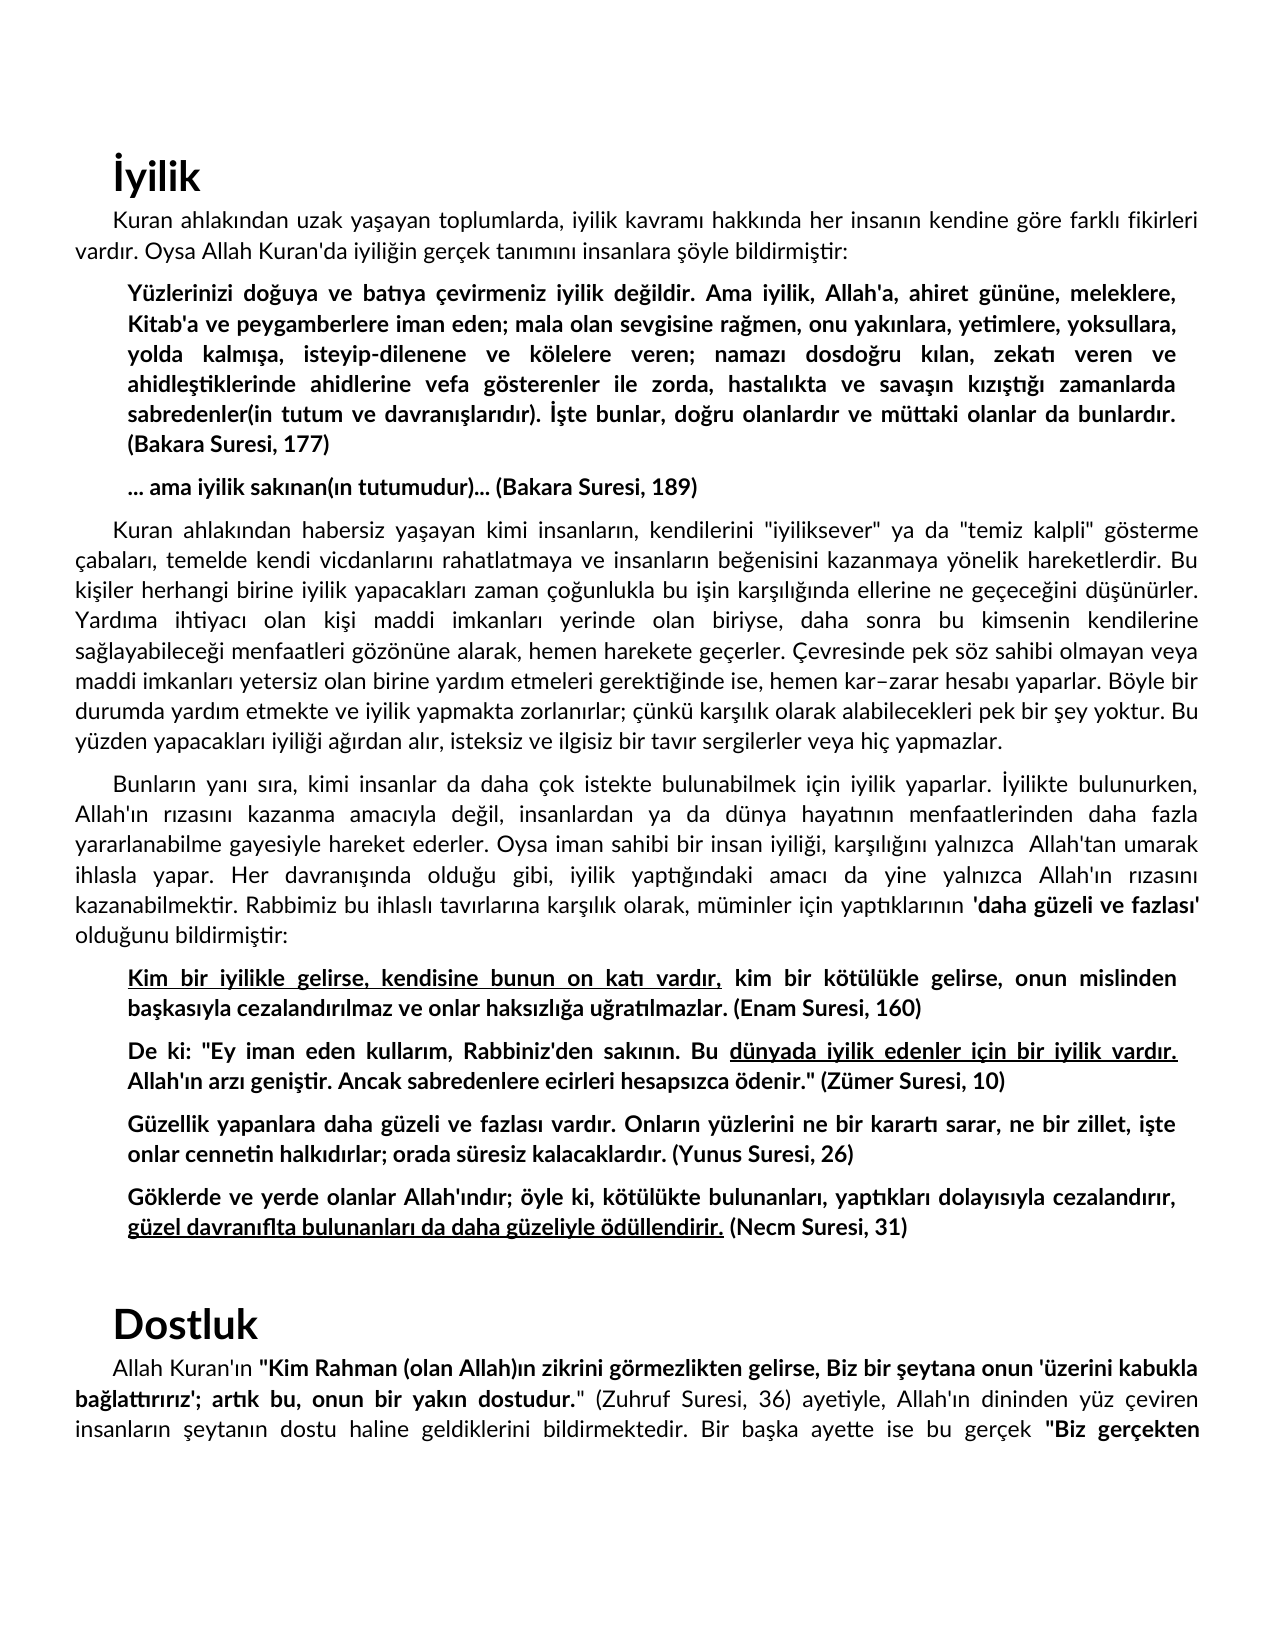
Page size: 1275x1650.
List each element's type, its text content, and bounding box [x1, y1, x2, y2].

text Yüzlerinizi doğuya ve batıya çevirmeniz iyilik değildir. Ama iyilik, Allah'a, ahiret gününe, meleklere, Kitab'a ve peygamberlere iman eden; mala olan sevgisine rağmen, onu yakınlara, yetimlere, yoksullara, yolda kalmışa, isteyip-dilenene ve kölelere veren; namazı dosdoğru kılan, zekatı veren ve ahidleştiklerinde ahidlerine vefa gösterenler ile zorda, hastalıkta ve savaşın kızıştığı zamanlarda sabredenler(in tutum ve davranışlarıdır). İşte bunlar, doğru olanlardır ve müttaki olanlar da bunlardır. (Bakara Suresi, 177) [127, 279, 1177, 458]
text De ki: "Ey iman eden kullarım, Rabbiniz'den sakının. Bu dünyada iyilik edenler için bir iyilik vardır. Allah'ın arzı geniştir. Ancak sabredenlere ecirleri hesapsızca ödenir." (Zümer Suresi, 10) [127, 1036, 1177, 1094]
text Göklerde ve yerde olanlar Allah'ındır; öyle ki, kötülükte bulunanları, yaptıkları dolayısıyla cezalandırır, güzel davranıﬂta bulunanları da daha güzeliyle ödüllendirir. (Necm Suresi, 31) [127, 1182, 1177, 1240]
text Bunların yanı sıra, kimi insanlar da daha çok istekte bulunabilmek için iyilik yaparlar. İyilikte bulunurken, Allah'ın rızasını kazanma amacıyla değil, insanlardan ya da dünya hayatının menfaatlerinden daha fazla yararlanabilme gayesiyle hareket ederler. Oysa iman sahibi bir insan iyiliği, karşılığını yalnızca Allah'tan umarak ihlasla yapar. Her davranışında olduğu gibi, iyilik yaptığındaki amacı da yine yalnızca Allah'ın rızasını kazanabilmektir. Rabbimiz bu ihlaslı tavırlarına karşılık olarak, müminler için yaptıklarının 'daha güzeli ve fazlası' olduğunu bildirmiştir: [75, 770, 1200, 948]
text ... ama iyilik sakınan(ın tutumudur)... (Bakara Suresi, 189) [127, 473, 1177, 500]
text Kim bir iyilikle gelirse, kendisine bunun on katı vardır, kim bir kötülükle gelirse, onun mislinden başkasıyla cezalandırılmaz ve onlar haksızlığa uğratılmazlar. (Enam Suresi, 160) [127, 963, 1177, 1021]
subtitle İyilik [112, 150, 1200, 200]
text Kuran ahlakından uzak yaşayan toplumlarda, iyilik kavramı hakkında her insanın kendine göre farklı fikirleri vardır. Oysa Allah Kuran'da iyiliğin gerçek tanımını insanlara şöyle bildirmiştir: [75, 206, 1200, 264]
text Allah Kuran'ın "Kim Rahman (olan Allah)ın zikrini görmezlikten gelirse, Biz bir şeytana onun 'üzerini kabukla bağlattırırız'; artık bu, onun bir yakın dostudur." (Zuhruf Suresi, 36) ayetiyle, Allah'ın dininden yüz çeviren insanların şeytanın dostu haline geldiklerini bildirmektedir. Bir başka ayette ise bu gerçek "Biz gerçekten [75, 1354, 1200, 1442]
subtitle Dostluk [112, 1298, 1200, 1348]
text Kuran ahlakından habersiz yaşayan kimi insanların, kendilerini "iyiliksever" ya da "temiz kalpli" gösterme çabaları, temelde kendi vicdanlarını rahatlatmaya ve insanların beğenisini kazanmaya yönelik hareketlerdir. Bu kişiler herhangi birine iyilik yapacakları zaman çoğunlukla bu işin karşılığında ellerine ne geçeceğini düşünürler. Yardıma ihtiyacı olan kişi maddi imkanları yerinde olan biriyse, daha sonra bu kimsenin kendilerine sağlayabileceği menfaatleri gözönüne alarak, hemen harekete geçerler. Çevresinde pek söz sahibi olmayan veya maddi imkanları yetersiz olan birine yardım etmeleri gerektiğinde ise, hemen kar–zarar hesabı yaparlar. Böyle bir durumda yardım etmekte ve iyilik yapmakta zorlanırlar; çünkü karşılık olarak alabilecekleri pek bir şey yoktur. Bu yüzden yapacakları iyiliği ağırdan alır, isteksiz ve ilgisiz bir tavır sergilerler veya hiç yapmazlar. [75, 516, 1200, 754]
text Güzellik yapanlara daha güzeli ve fazlası vardır. Onların yüzlerini ne bir karartı sarar, ne bir zillet, işte onlar cennetin halkıdırlar; orada süresiz kalacaklardır. (Yunus Suresi, 26) [127, 1109, 1177, 1167]
